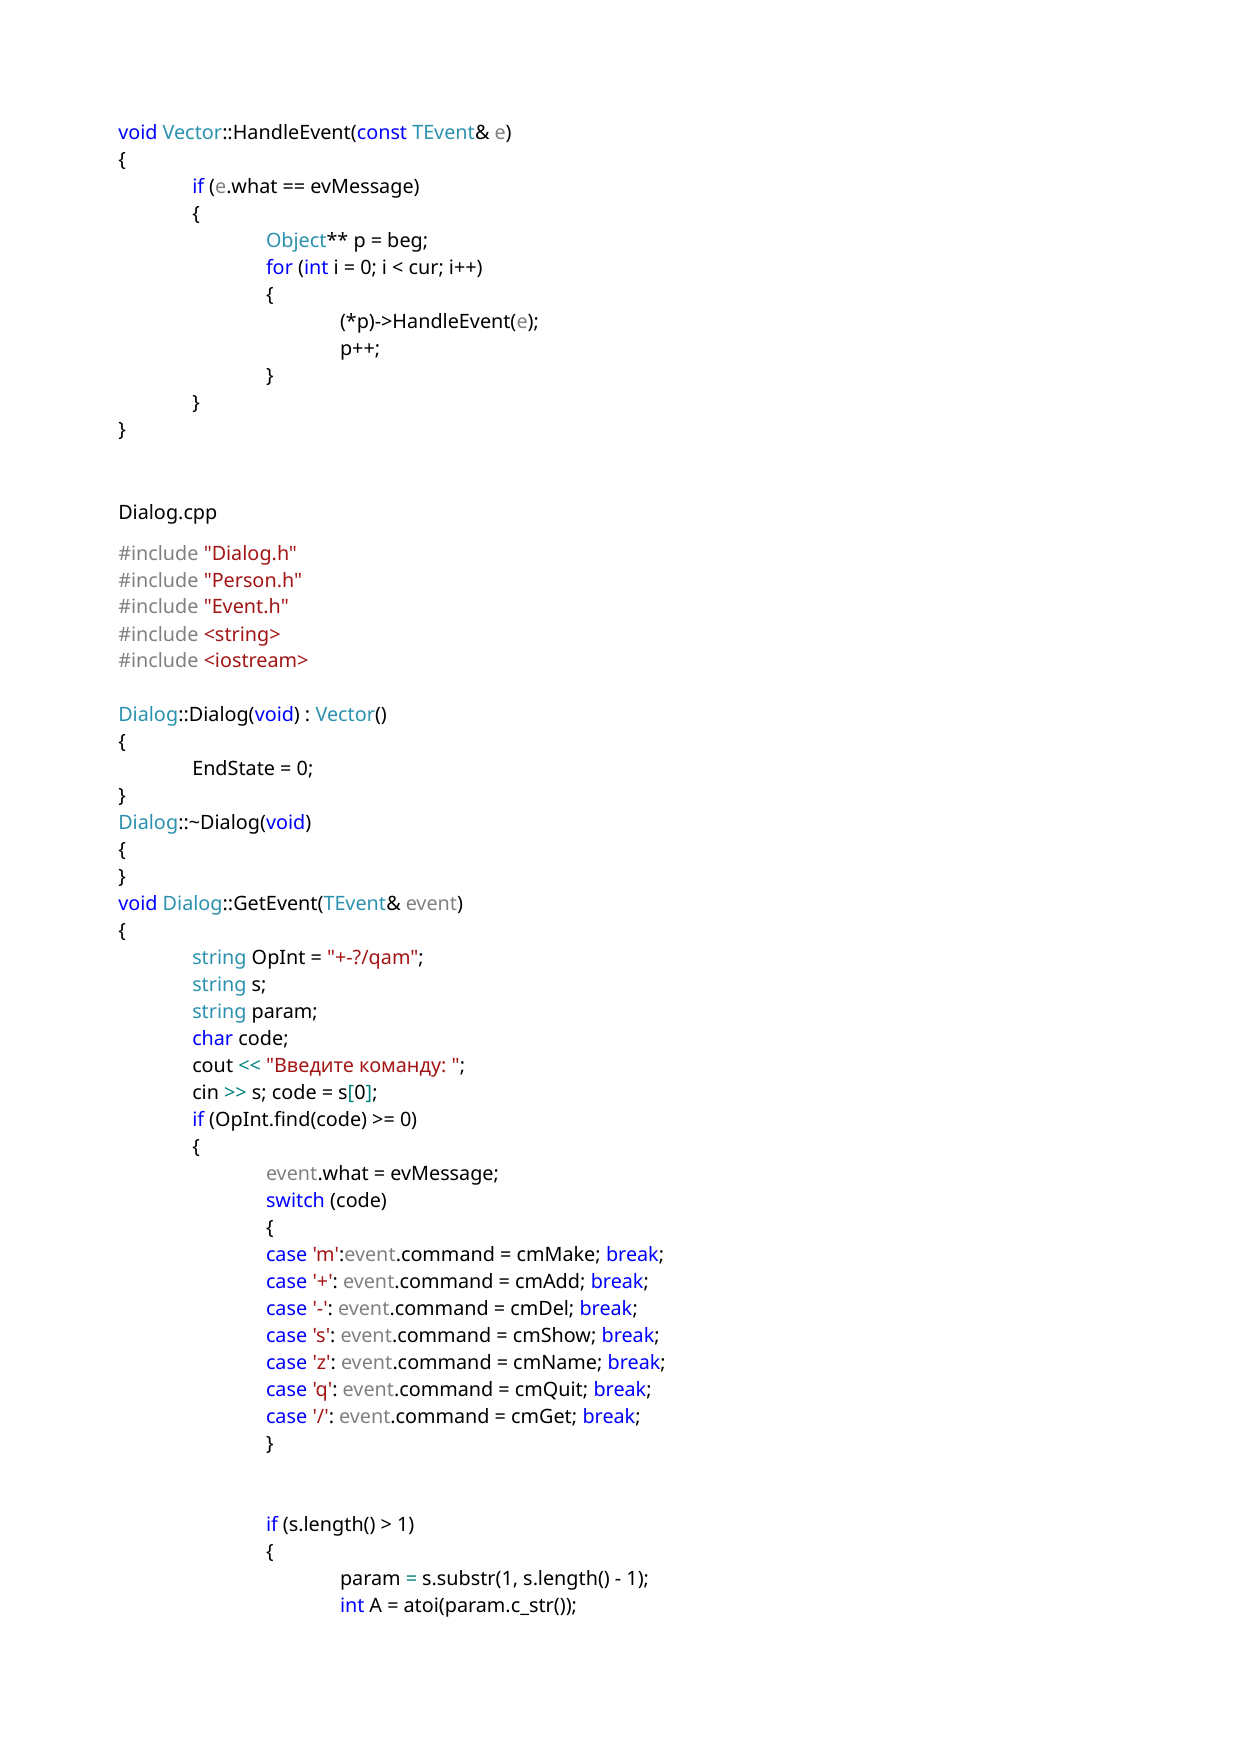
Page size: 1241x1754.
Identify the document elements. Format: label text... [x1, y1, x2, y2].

text string OpInt = "+-?/qam"; [118, 943, 1122, 971]
text void Dialog::GetEvent(TEvent& event) [118, 889, 1122, 917]
text { [118, 1213, 1122, 1240]
text Dialog::~Dialog(void) [118, 809, 1122, 836]
text { [118, 1537, 1122, 1564]
text } [118, 1429, 1122, 1456]
text case 's': event.command = cmShow; break; [118, 1321, 1122, 1348]
text } [118, 361, 1122, 388]
text int A = atoi(param.c_str()); [118, 1591, 1122, 1618]
text Object** p = beg; [118, 226, 1122, 253]
text (*p)->HandleEvent(e); [118, 307, 1122, 334]
text case '-': event.command = cmDel; break; [118, 1294, 1122, 1321]
text #include "Event.h" [118, 593, 1122, 620]
text { [118, 199, 1122, 226]
text string param; [118, 997, 1122, 1024]
text case '+': event.command = cmAdd; break; [118, 1267, 1122, 1294]
text switch (code) [118, 1186, 1122, 1213]
text } [118, 388, 1122, 415]
text case '/': event.command = cmGet; break; [118, 1402, 1122, 1429]
text #include <string> [118, 620, 1122, 647]
text void Vector::HandleEvent(const TEvent& e) [118, 118, 1122, 145]
text case 'q': event.command = cmQuit; break; [118, 1375, 1122, 1402]
text if (s.length() > 1) [118, 1510, 1122, 1537]
text Dialog.cpp [118, 498, 1122, 525]
text } [118, 415, 1122, 442]
text cin >> s; code = s[0]; [118, 1078, 1122, 1105]
text } [118, 782, 1122, 809]
text char code; [118, 1024, 1122, 1051]
text { [118, 145, 1122, 172]
text { [118, 1132, 1122, 1159]
text { [118, 280, 1122, 307]
text string s; [118, 971, 1122, 997]
text #include "Person.h" [118, 566, 1122, 593]
text EndState = 0; [118, 755, 1122, 782]
text if (OpInt.find(code) >= 0) [118, 1105, 1122, 1132]
text p++; [118, 334, 1122, 361]
text #include <iostream> [118, 647, 1122, 674]
text for (int i = 0; i < cur; i++) [118, 253, 1122, 280]
text event.what = evMessage; [118, 1159, 1122, 1186]
text cout << "Введите команду: "; [118, 1051, 1122, 1078]
text { [118, 836, 1122, 863]
text Dialog::Dialog(void) : Vector() [118, 701, 1122, 728]
text if (e.what == evMessage) [118, 172, 1122, 199]
text case 'z': event.command = cmName; break; [118, 1348, 1122, 1375]
text #include "Dialog.h" [118, 539, 1122, 566]
text case 'm':event.command = cmMake; break; [118, 1240, 1122, 1267]
text param = s.substr(1, s.length() - 1); [118, 1564, 1122, 1591]
text } [118, 863, 1122, 889]
text { [118, 728, 1122, 755]
text { [118, 917, 1122, 943]
